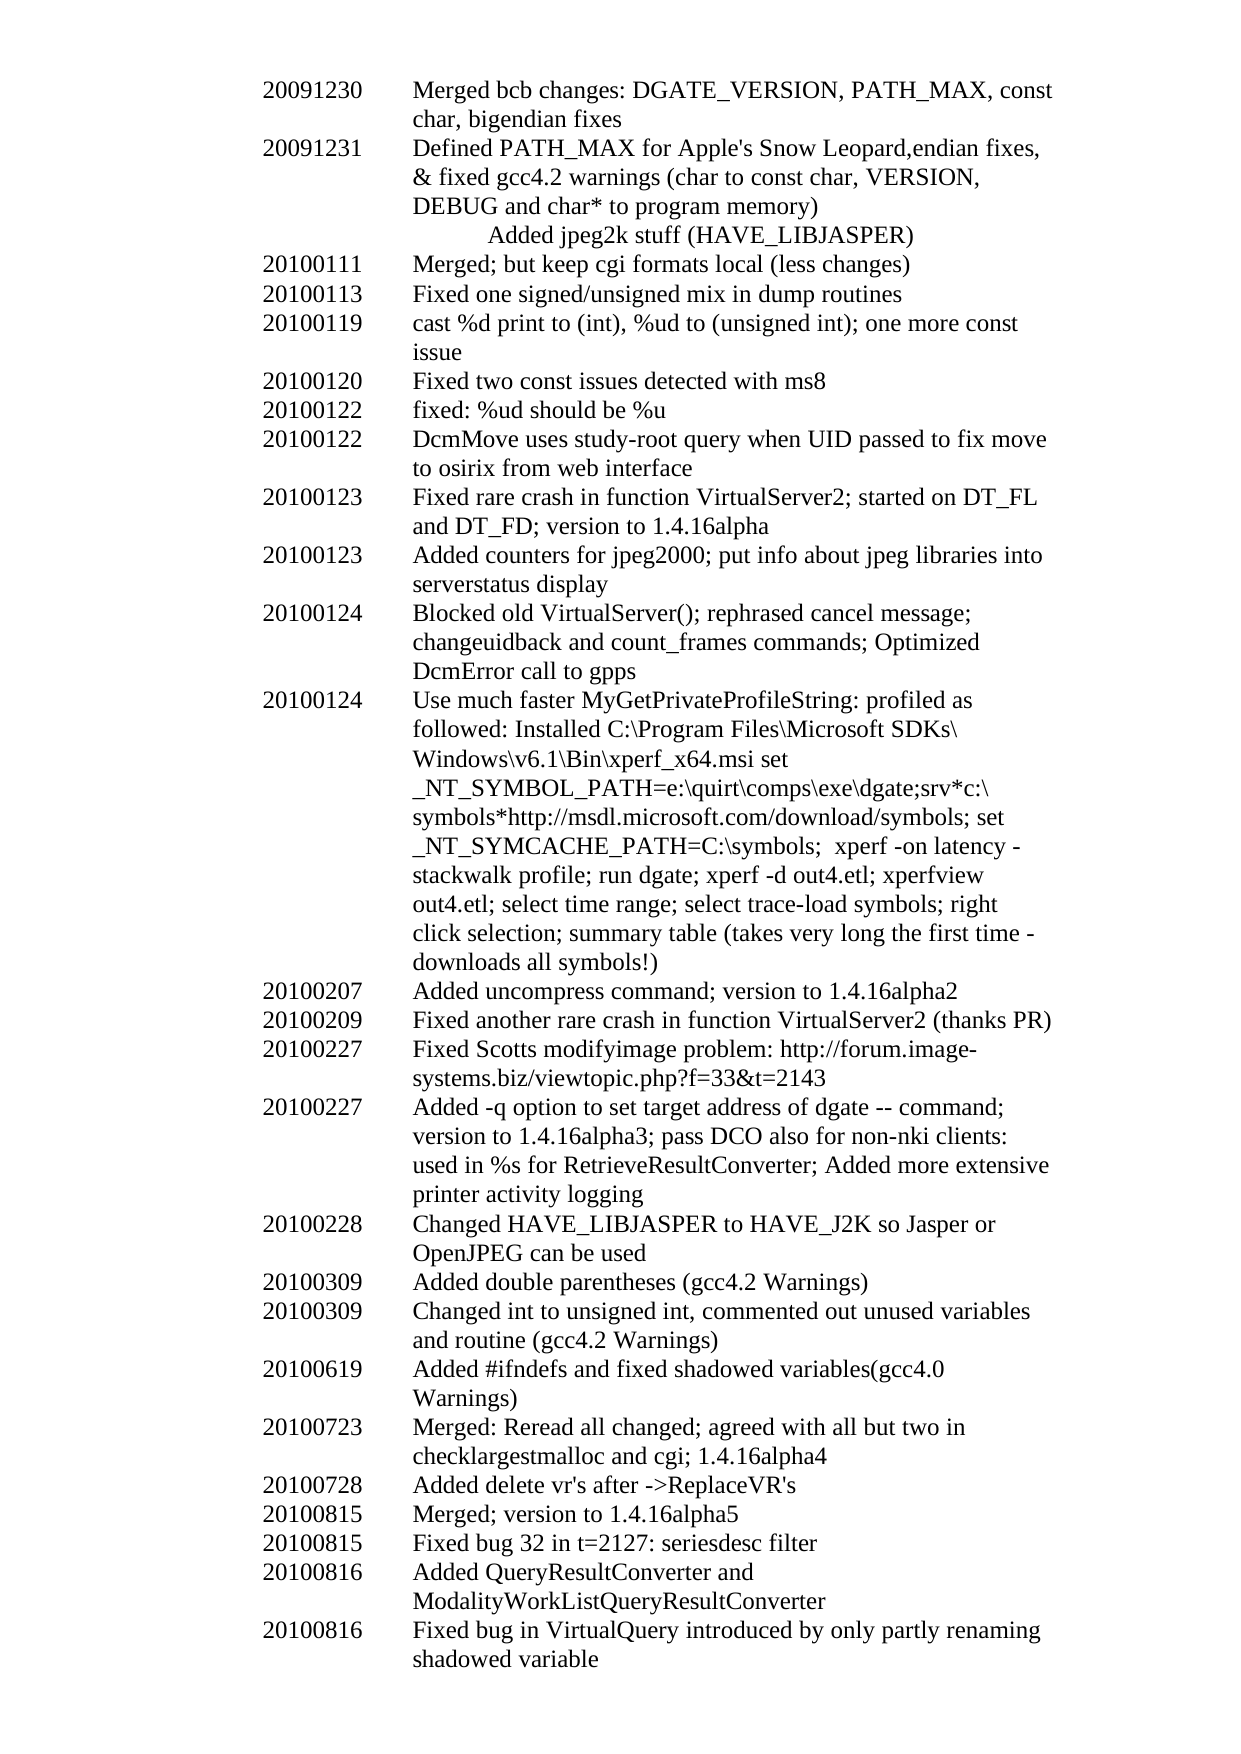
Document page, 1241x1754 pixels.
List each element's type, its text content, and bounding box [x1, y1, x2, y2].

text 20100723 Merged: Reread all changed; agreed with all but two in checklargestmalloc and cgi; 1.4.16alpha4 [262, 1412, 1053, 1470]
text 20100227 Fixed Scotts modifyimage problem: http://forum.image-systems.biz/viewtopic.php?f=33&t=2143 [262, 1034, 1053, 1092]
text 20100207 Added uncompress command; version to 1.4.16alpha2 [262, 976, 1053, 1005]
text 20100124 Use much faster MyGetPrivateProfileString: profiled as followed: Installed C:\Program Files\Microsoft SDKs\Windows\v6.1\Bin\xperf_x64.msi set _NT_SYMBOL_PATH=e:\quirt\comps\exe\dgate;srv*c:\symbols*http://msdl.microsoft.com/download/symbols; set _NT_SYMCACHE_PATH=C:\symbols; xperf -on latency -stackwalk profile; run dgate; xperf -d out4.etl; xperfview out4.etl; select time range; select trace-load symbols; right click selection; summary table (takes very long the first time - downloads all symbols!) [262, 685, 1053, 976]
text 20100123 Added counters for jpeg2000; put info about jpeg libraries into serverstatus display [262, 540, 1053, 598]
text 20091231 Defined PATH_MAX for Apple's Snow Leopard,endian fixes, & fixed gcc4.2 warnings (char to const char, VERSION, DEBUG and char* to program memory) [262, 133, 1053, 220]
text 20100228 Changed HAVE_LIBJASPER to HAVE_J2K so Jasper or OpenJPEG can be used [262, 1208, 1053, 1267]
text Added jpeg2k stuff (HAVE_LIBJASPER) [262, 220, 1053, 249]
text 20100119 cast %d print to (int), %ud to (unsigned int); one more const issue [262, 307, 1053, 366]
text 20100728 Added delete vr's after ->ReplaceVR's [262, 1470, 1053, 1499]
text 20100209 Fixed another rare crash in function VirtualServer2 (thanks PR) [262, 1005, 1053, 1034]
text 20100124 Blocked old VirtualServer(); rephrased cancel message; changeuidback and count_frames commands; Optimized DcmError call to gpps [262, 598, 1053, 685]
text 20100815 Fixed bug 32 in t=2127: seriesdesc filter [262, 1528, 1053, 1557]
text 20100816 Fixed bug in VirtualQuery introduced by only partly renaming shadowed variable [262, 1615, 1053, 1673]
text 20100123 Fixed rare crash in function VirtualServer2; started on DT_FL and DT_FD; version to 1.4.16alpha [262, 482, 1053, 540]
text 20091230 Merged bcb changes: DGATE_VERSION, PATH_MAX, const char, bigendian fixes [262, 75, 1053, 133]
text 20100113 Fixed one signed/unsigned mix in dump routines [262, 278, 1053, 307]
text 20100227 Added -q option to set target address of dgate -- command; version to 1.4.16alpha3; pass DCO also for non-nki clients: used in %s for RetrieveResultConverter; Added more extensive printer activity logging [262, 1092, 1053, 1208]
text 20100122 DcmMove uses study-root query when UID passed to fix move to osirix from web interface [262, 424, 1053, 482]
text 20100309 Added double parentheses (gcc4.2 Warnings) [262, 1267, 1053, 1296]
text 20100111 Merged; but keep cgi formats local (less changes) [262, 249, 1053, 278]
text 20100619 Added #ifndefs and fixed shadowed variables(gcc4.0 Warnings) [262, 1354, 1053, 1412]
text 20100309 Changed int to unsigned int, commented out unused variables and routine (gcc4.2 Warnings) [262, 1296, 1053, 1354]
text 20100120 Fixed two const issues detected with ms8 [262, 366, 1053, 395]
text 20100122 fixed: %ud should be %u [262, 395, 1053, 424]
text 20100816 Added QueryResultConverter and ModalityWorkListQueryResultConverter [262, 1557, 1053, 1615]
text 20100815 Merged; version to 1.4.16alpha5 [262, 1499, 1053, 1528]
